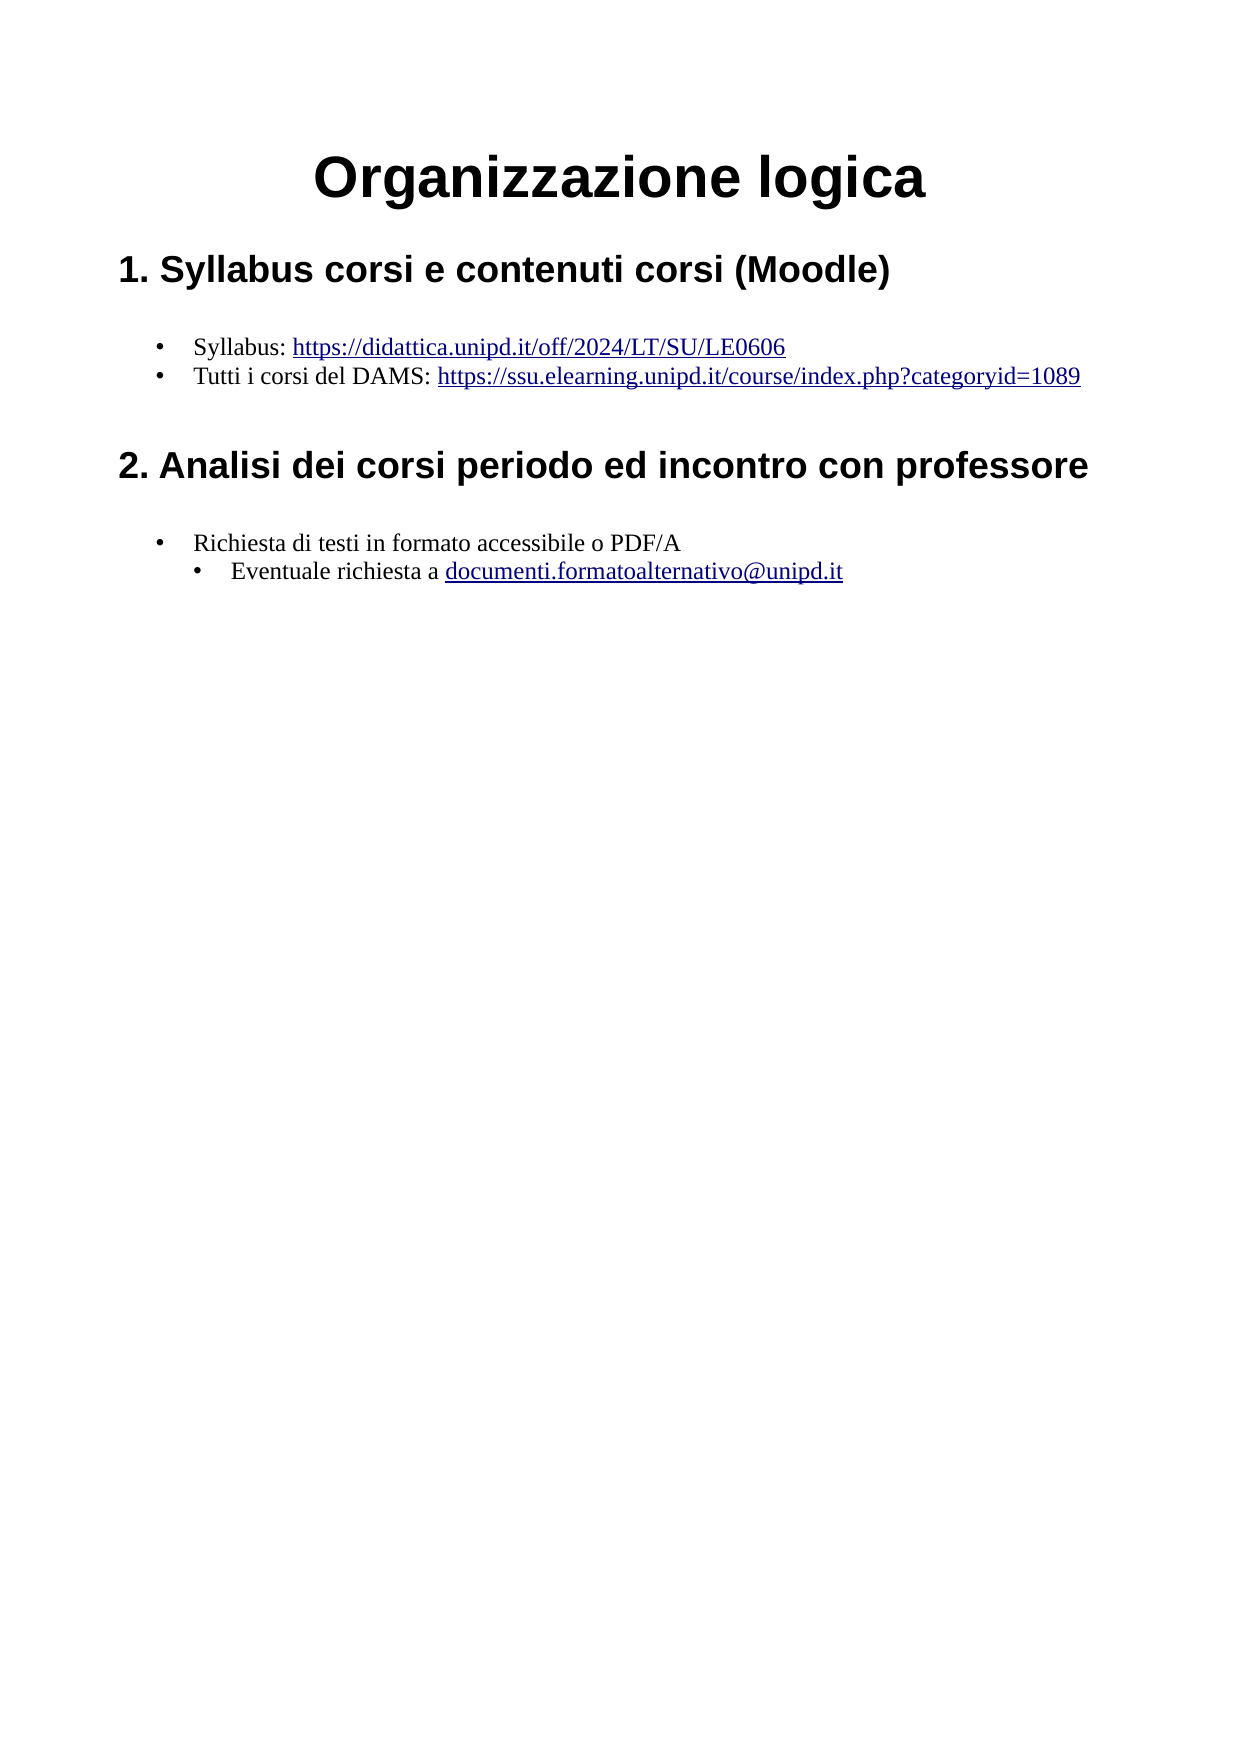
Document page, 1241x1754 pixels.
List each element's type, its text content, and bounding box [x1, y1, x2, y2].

list Tutti i corsi del DAMS: https://ssu.elearning.unipd.it/course/index.php?categoryid=1089 [156, 361, 1122, 389]
subtitle 2. Analisi dei corsi periodo ed incontro con professore [118, 443, 1122, 486]
list Eventuale richiesta a documenti.formatoalternativo@unipd.it [193, 556, 1122, 585]
list Richiesta di testi in formato accessibile o PDF/A [156, 528, 1122, 556]
list Syllabus: https://didattica.unipd.it/off/2024/LT/SU/LE0606 [156, 332, 1122, 361]
title Organizzazione logica [118, 143, 1122, 210]
subtitle 1. Syllabus corsi e contenuti corsi (Moodle) [118, 248, 1122, 291]
